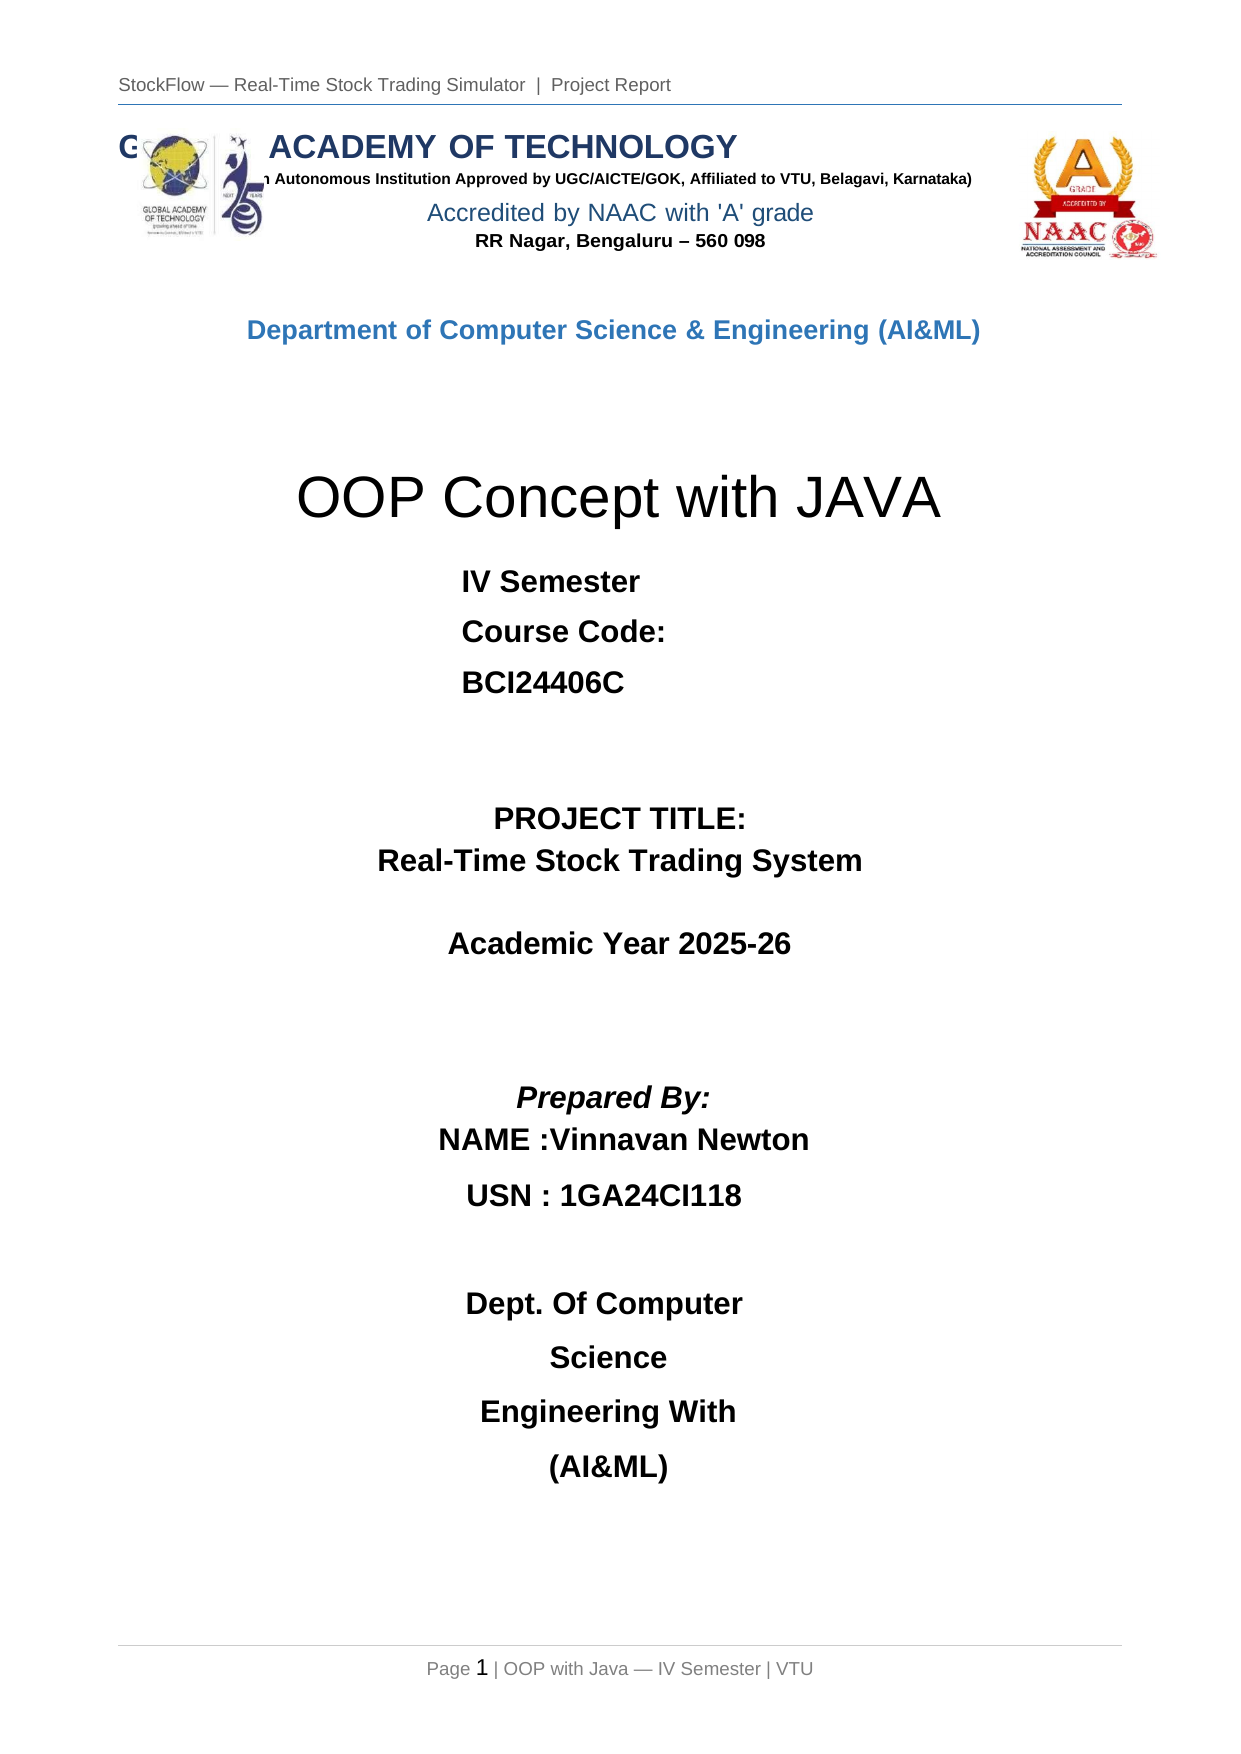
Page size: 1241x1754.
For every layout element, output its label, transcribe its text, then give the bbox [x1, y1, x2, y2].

text RR Nagar, Bengaluru – 560 098 [144, 230, 1018, 252]
title OOP Concept with JAVA [118, 462, 1122, 529]
picture [1018, 131, 1161, 260]
subtitle GLOBAL ACADEMY OF TECHNOLOGY [118, 127, 1122, 166]
text Prepared By: [118, 1079, 1122, 1116]
text Real-Time Stock Trading System [118, 842, 1122, 878]
text PROJECT TITLE: [118, 800, 1122, 836]
text Dept. Of Computer Science Engineering With (AI&ML) [465, 1285, 743, 1484]
picture [136, 128, 264, 241]
subtitle Accredited by NAAC with 'A' grade [264, 198, 1018, 227]
text USN : 1GA24CI118 [465, 1177, 743, 1213]
subtitle Department of Computer Science & Engineering (AI&ML) [126, 314, 1088, 345]
text (An Autonomous Institution Approved by UGC/AICTE/GOK, Affiliated to VTU, Belagavi, Karnataka) [264, 169, 1018, 187]
text Academic Year 2025-26 [118, 925, 1121, 961]
text IV Semester Course Code: BCI24406C [461, 563, 776, 700]
text NAME :Vinnavan Newton [118, 1121, 1122, 1157]
